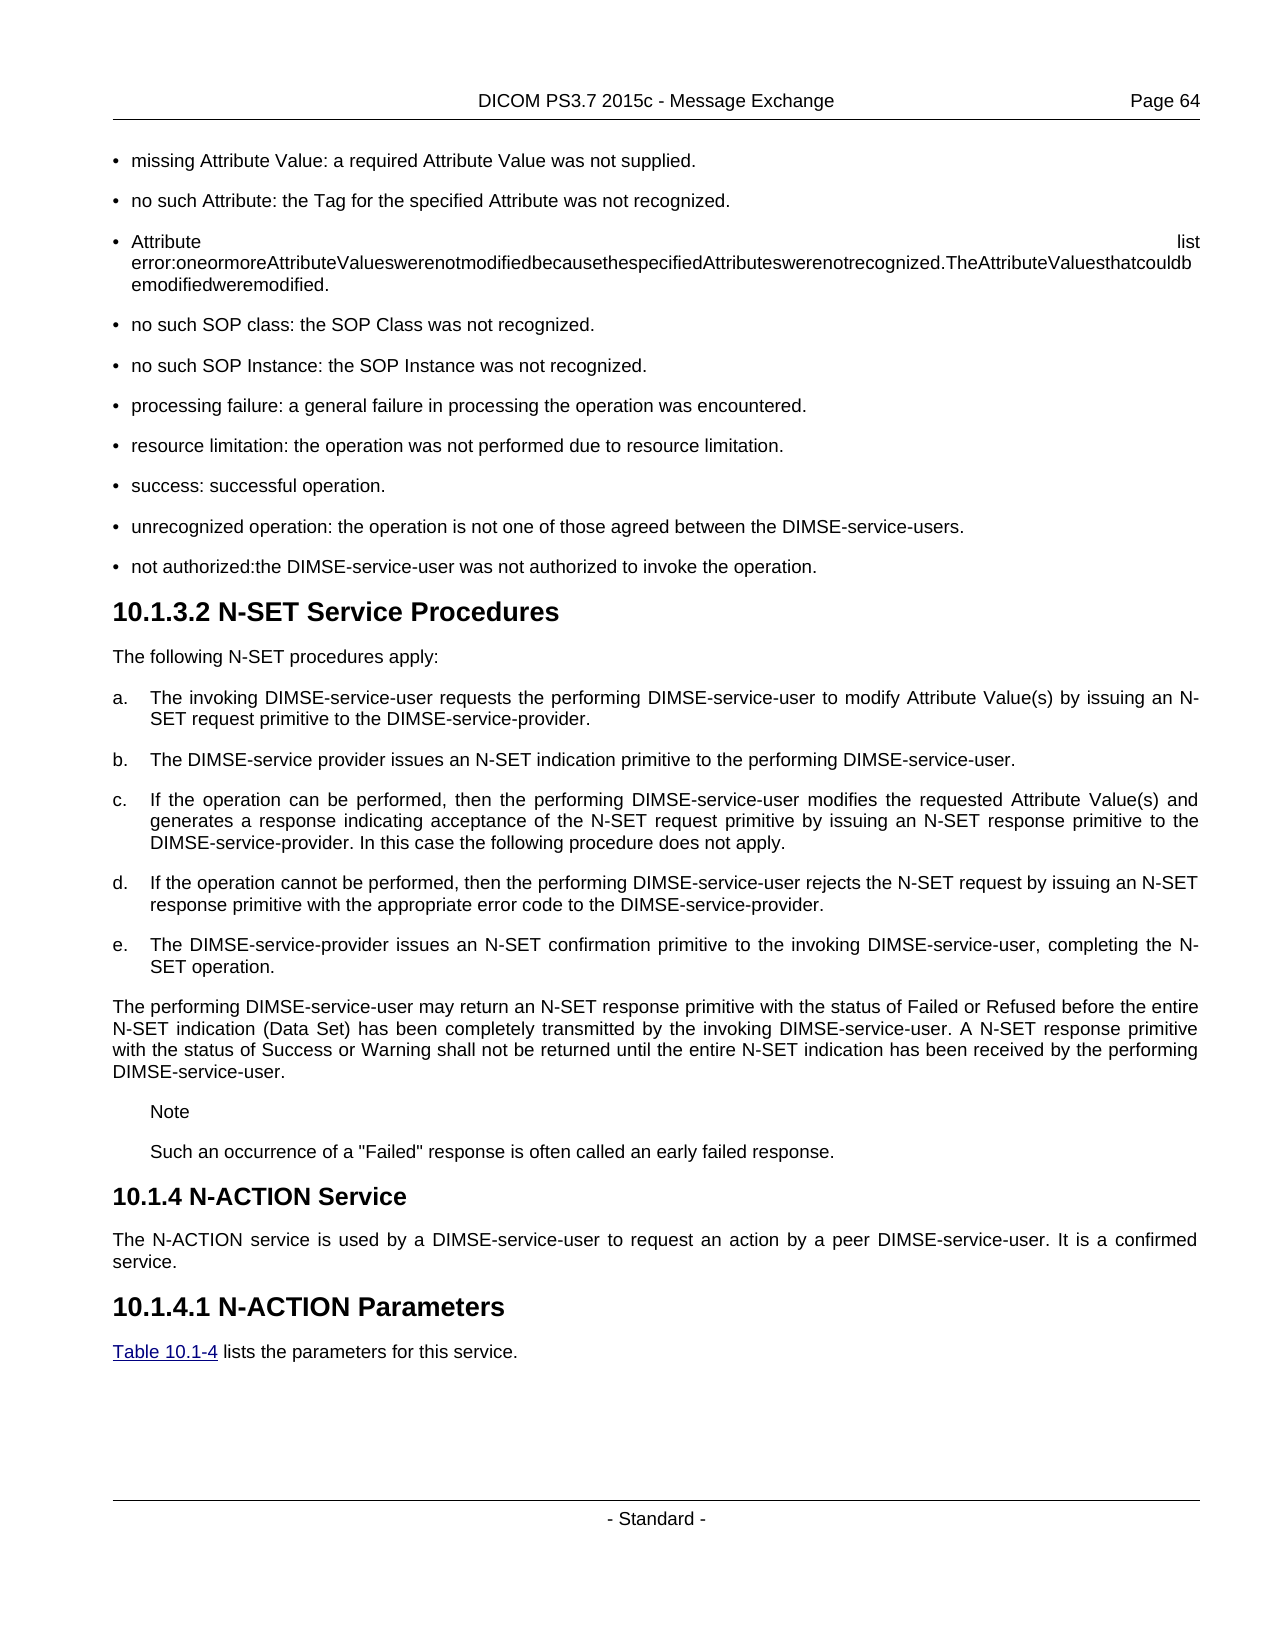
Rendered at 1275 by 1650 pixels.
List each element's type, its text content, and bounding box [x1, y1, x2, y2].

list success: successful operation. [112, 475, 1200, 497]
text Such an occurrence of a "Failed" response is often called an early failed response. [150, 1141, 1162, 1163]
list If the operation can be performed, then the performing DIMSE-service-user modifies the requested Attribute Value(s) and generates a response indicating acceptance of the N-SET request primitive by issuing an N-SET response primitive to the DIMSE-service-provider. In this case the following procedure does not apply. [112, 789, 1200, 853]
list no such SOP class: the SOP Class was not recognized. [112, 314, 1200, 336]
list not authorized:the DIMSE-service-user was not authorized to invoke the operation. [112, 556, 1200, 577]
text 10.1.3.2 N-SET Service Procedures [112, 596, 1200, 627]
list no such Attribute: the Tag for the specified Attribute was not recognized. [112, 190, 1200, 212]
list missing Attribute Value: a required Attribute Value was not supplied. [112, 150, 1200, 172]
text The following N-SET procedures apply: [112, 646, 1200, 668]
list Attribute list error:oneormoreAttributeValueswerenotmodifiedbecausethespecifiedAttributeswerenotrecognized.TheAttributeValuesthatcouldbemodifiedweremodified. [112, 231, 1200, 295]
list The DIMSE-service provider issues an N-SET indication primitive to the performing DIMSE-service-user. [112, 748, 1200, 770]
text The N-ACTION service is used by a DIMSE-service-user to request an action by a peer DIMSE-service-user. It is a confirmed service. [112, 1229, 1200, 1272]
text 10.1.4.1 N-ACTION Parameters [112, 1291, 1200, 1322]
text Note [150, 1101, 1162, 1122]
list The DIMSE-service-provider issues an N-SET confirmation primitive to the invoking DIMSE-service-user, completing the N-SET operation. [112, 934, 1200, 977]
list processing failure: a general failure in processing the operation was encountered. [112, 395, 1200, 416]
list resource limitation: the operation was not performed due to resource limitation. [112, 435, 1200, 457]
text The performing DIMSE-service-user may return an N-SET response primitive with the status of Failed or Refused before the entire N-SET indication (Data Set) has been completely transmitted by the invoking DIMSE-service-user. A N-SET response primitive with the status of Success or Warning shall not be returned until the entire N-SET indication has been received by the performing DIMSE-service-user. [112, 996, 1200, 1082]
list unrecognized operation: the operation is not one of those agreed between the DIMSE-service-users. [112, 516, 1200, 537]
text 10.1.4 N-ACTION Service [112, 1182, 1200, 1210]
text Table 10.1-4 lists the parameters for this service. [112, 1341, 1200, 1362]
list no such SOP Instance: the SOP Instance was not recognized. [112, 354, 1200, 376]
list The invoking DIMSE-service-user requests the performing DIMSE-service-user to modify Attribute Value(s) by issuing an N-SET request primitive to the DIMSE-service-provider. [112, 687, 1200, 730]
list If the operation cannot be performed, then the performing DIMSE-service-user rejects the N-SET request by issuing an N-SET response primitive with the appropriate error code to the DIMSE-service-provider. [112, 872, 1200, 915]
